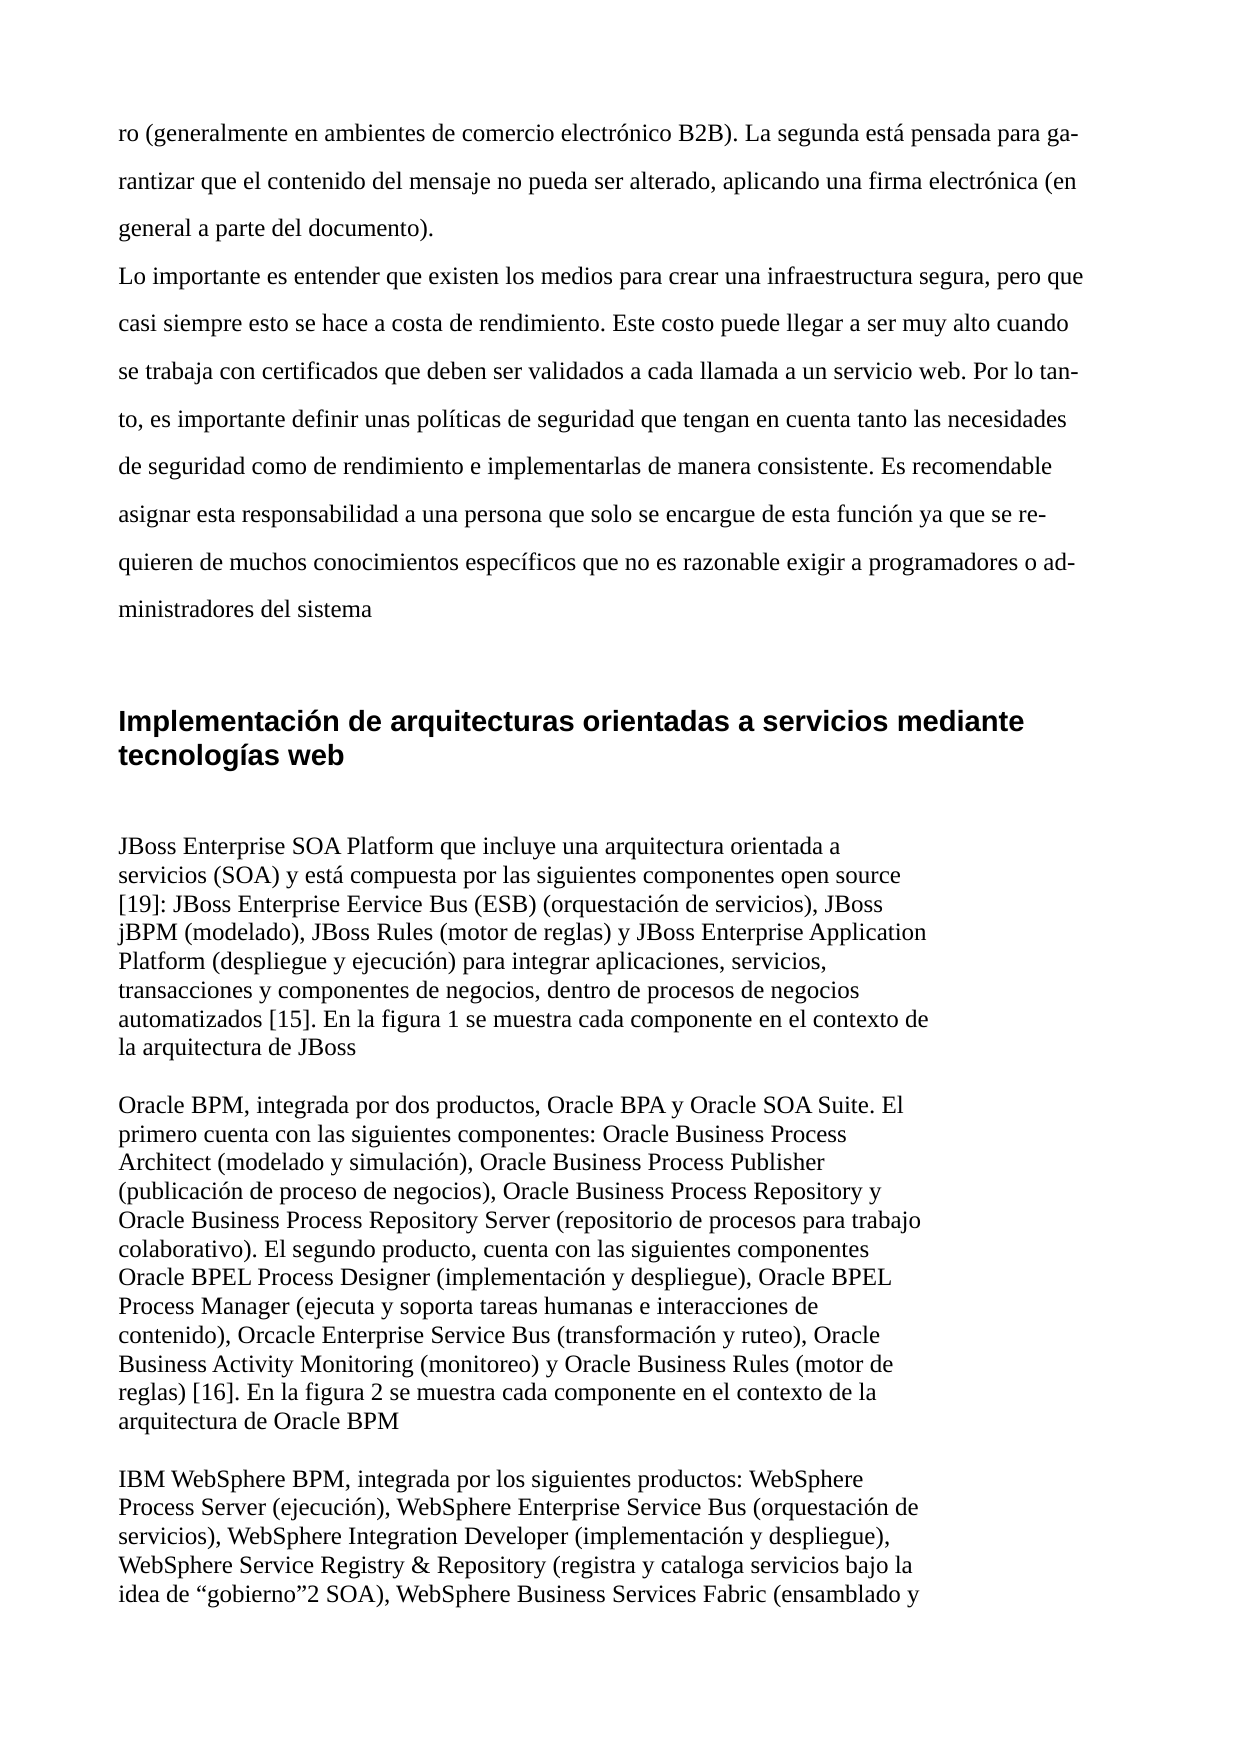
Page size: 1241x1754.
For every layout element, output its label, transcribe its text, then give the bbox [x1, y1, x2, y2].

text Oracle BPM, integrada por dos productos, Oracle BPA y Oracle SOA Suite. El [118, 1090, 1122, 1119]
text arquitectura de Oracle BPM [118, 1406, 1122, 1435]
text transacciones y componentes de negocios, dentro de procesos de negocios [118, 975, 1122, 1004]
text casi siempre esto se hace a costa de rendimiento. Este costo puede llegar a ser muy alto cuando [118, 308, 1122, 337]
text general a parte del documento). [118, 213, 1122, 242]
text JBoss Enterprise SOA Platform que incluye una arquitectura orientada a [118, 831, 1122, 860]
text ro (generalmente en ambientes de comercio electrónico B2B). La segunda está pensada para ga- [118, 118, 1122, 147]
text servicios (SOA) y está compuesta por las siguientes componentes open source [118, 860, 1122, 889]
text reglas) [16]. En la figura 2 se muestra cada componente en el contexto de la [118, 1377, 1122, 1406]
text Business Activity Monitoring (monitoreo) y Oracle Business Rules (motor de [118, 1349, 1122, 1377]
text ministradores del sistema [118, 594, 1122, 623]
text colaborativo). El segundo producto, cuenta con las siguientes componentes [118, 1234, 1122, 1262]
text de seguridad como de rendimiento e implementarlas de manera consistente. Es recomendable [118, 451, 1122, 480]
text la arquitectura de JBoss [118, 1032, 1122, 1061]
text automatizados [15]. En la figura 1 se muestra cada componente en el contexto de [118, 1004, 1122, 1032]
text rantizar que el contenido del mensaje no pueda ser alterado, aplicando una firma electrónica (en [118, 166, 1122, 194]
text Oracle Business Process Repository Server (repositorio de procesos para trabajo [118, 1205, 1122, 1234]
text primero cuenta con las siguientes componentes: Oracle Business Process [118, 1119, 1122, 1147]
text Process Manager (ejecuta y soporta tareas humanas e interacciones de [118, 1291, 1122, 1320]
text idea de “gobierno”2 SOA), WebSphere Business Services Fabric (ensamblado y [118, 1579, 1122, 1607]
text se trabaja con certificados que deben ser validados a cada llamada a un servicio web. Por lo tan- [118, 356, 1122, 385]
text WebSphere Service Registry & Repository (registra y cataloga servicios bajo la [118, 1550, 1122, 1579]
text to, es importante definir unas políticas de seguridad que tengan en cuenta tanto las necesidades [118, 404, 1122, 432]
text servicios), WebSphere Integration Developer (implementación y despliegue), [118, 1521, 1122, 1550]
text Oracle BPEL Process Designer (implementación y despliegue), Oracle BPEL [118, 1262, 1122, 1291]
text contenido), Orcacle Enterprise Service Bus (transformación y ruteo), Oracle [118, 1320, 1122, 1349]
text (publicación de proceso de negocios), Oracle Business Process Repository y [118, 1176, 1122, 1205]
text [19]: JBoss Enterprise Eervice Bus (ESB) (orquestación de servicios), JBoss [118, 889, 1122, 917]
text quieren de muchos conocimientos específicos que no es razonable exigir a programadores o ad- [118, 547, 1122, 575]
text Process Server (ejecución), WebSphere Enterprise Service Bus (orquestación de [118, 1492, 1122, 1521]
text jBPM (modelado), JBoss Rules (motor de reglas) y JBoss Enterprise Application [118, 917, 1122, 946]
text Lo importante es entender que existen los medios para crear una infraestructura segura, pero que [118, 261, 1122, 290]
text Platform (despliegue y ejecución) para integrar aplicaciones, servicios, [118, 946, 1122, 975]
text asignar esta responsabilidad a una persona que solo se encargue de esta función ya que se re- [118, 499, 1122, 528]
text IBM WebSphere BPM, integrada por los siguientes productos: WebSphere [118, 1464, 1122, 1492]
text Architect (modelado y simulación), Oracle Business Process Publisher [118, 1147, 1122, 1176]
subtitle Implementación de arquitecturas orientadas a servicios mediante tecnologías web [118, 704, 1122, 771]
